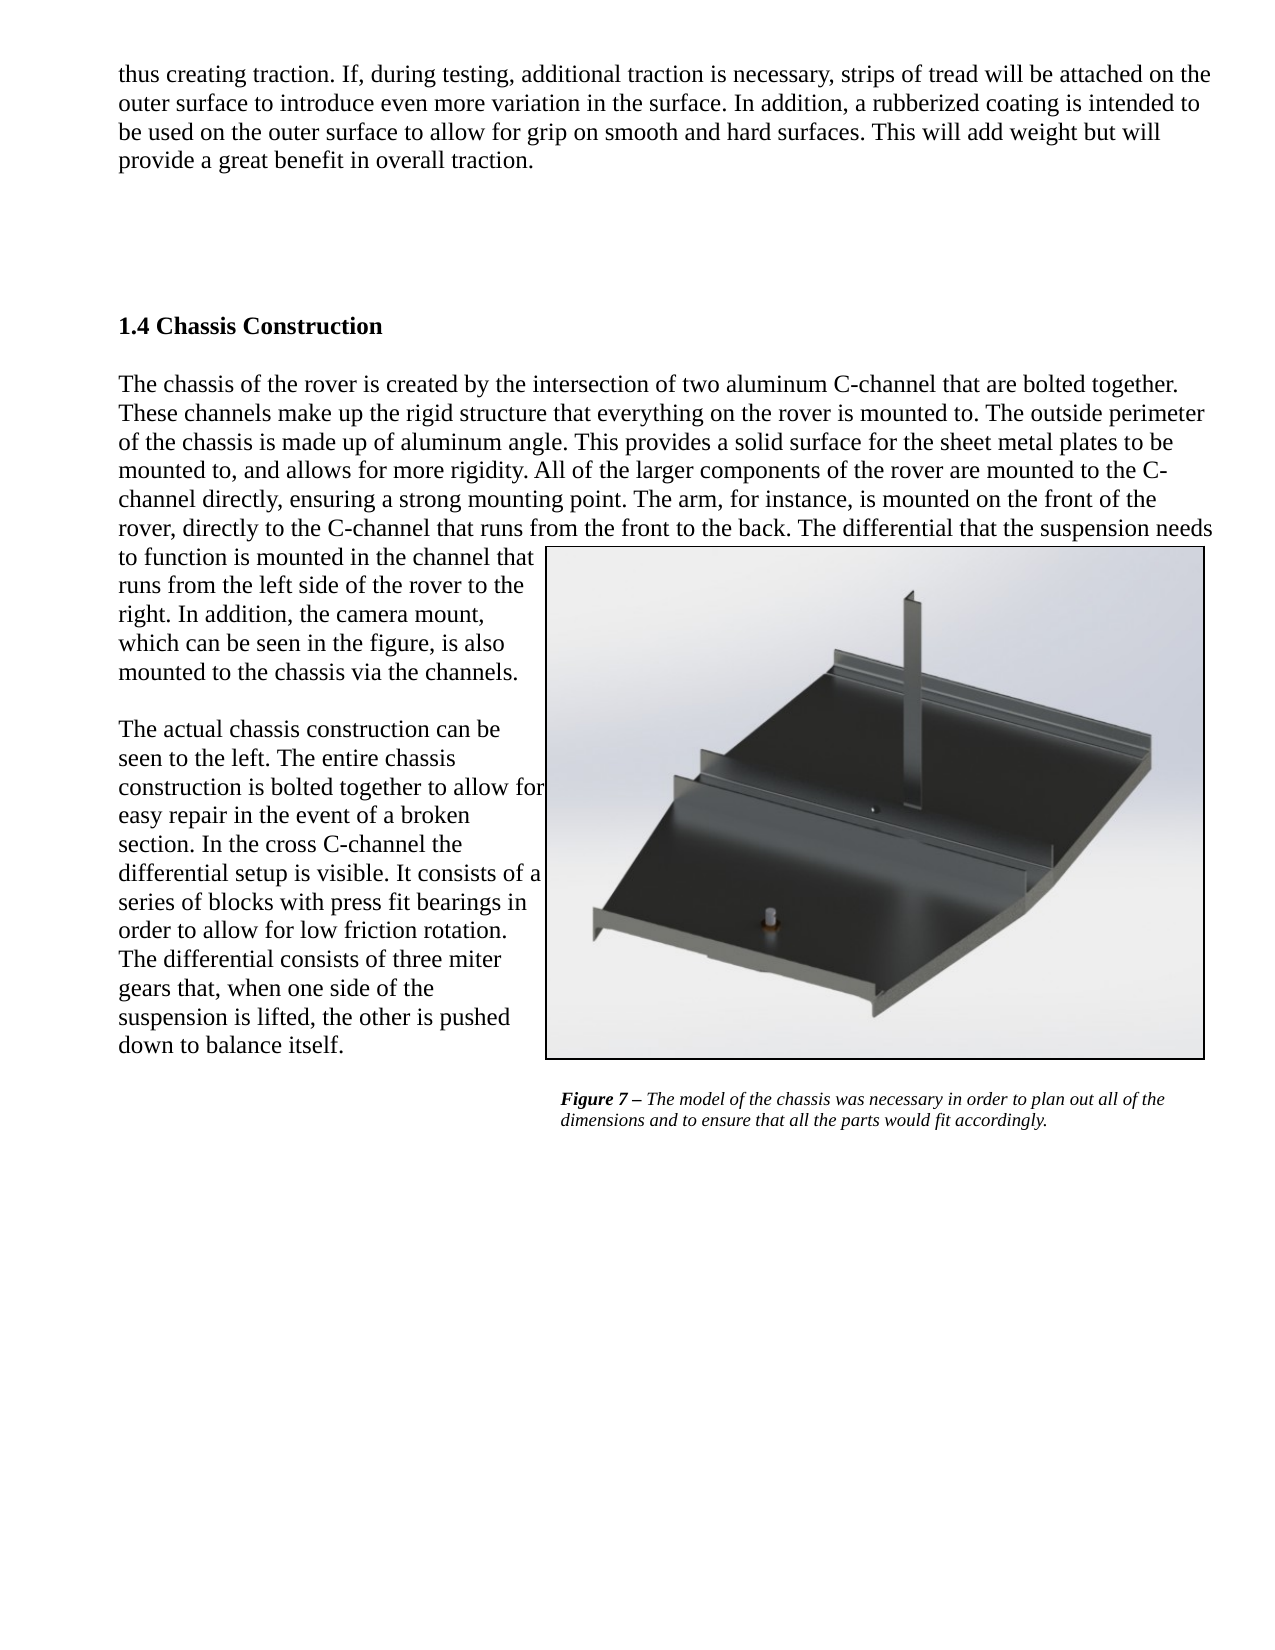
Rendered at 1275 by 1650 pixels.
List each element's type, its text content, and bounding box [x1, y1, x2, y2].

text Slots will be cut into the wheels to accomplish two things. The first of which is to lighten the overall weight of the wheels. With an allowable mass of 50Kg, weight must be conserved wherever possible. The second of these reasons is to add traction to the wheel. By cutting slots into the outer surface of the wheel, differences in height of the wheel are introduce, thus creating traction. If, during testing, additional traction is necessary, strips of tread will be attached on the outer surface to introduce even more variation in the surface. In addition, a rubberized coating is intended to be used on the outer surface to allow for grip on smooth and hard surfaces. This will add weight but will provide a great benefit in overall traction. [118, 59, 1216, 174]
subtitle 1.4 Chassis Construction [118, 311, 1216, 340]
text The actual chassis construction can be seen to the left. The entire chassis construction is bolted together to allow for easy repair in the event of a broken section. In the cross C-channel the differential setup is visible. It consists of a series of blocks with press fit bearings in order to allow for low friction rotation. The differential consists of three miter gears that, when one side of the suspension is lifted, the other is pushed down to balance itself. [118, 714, 545, 1059]
text The chassis of the rover is created by the intersection of two aluminum C-channel that are bolted together. These channels make up the rigid structure that everything on the rover is mounted to. The outside perimeter of the chassis is made up of aluminum angle. This provides a solid surface for the sheet metal plates to be mounted to, and allows for more rigidity. All of the larger components of the rover are mounted to the C-channel directly, ensuring a strong mounting point. The arm, for instance, is mounted on the front of the rover, directly to the C-channel that runs from the front to the back. The differential that the suspension needs to function is mounted in the channel that runs from the left side of the rover to the right. In addition, the camera mount, which can be seen in the figure, is also mounted to the chassis via the channels. [118, 369, 1216, 686]
text Figure 7 – The model of the chassis was necessary in order to plan out all of the dimensions and to ensure that all the parts would fit accordingly. [560, 1088, 1190, 1131]
